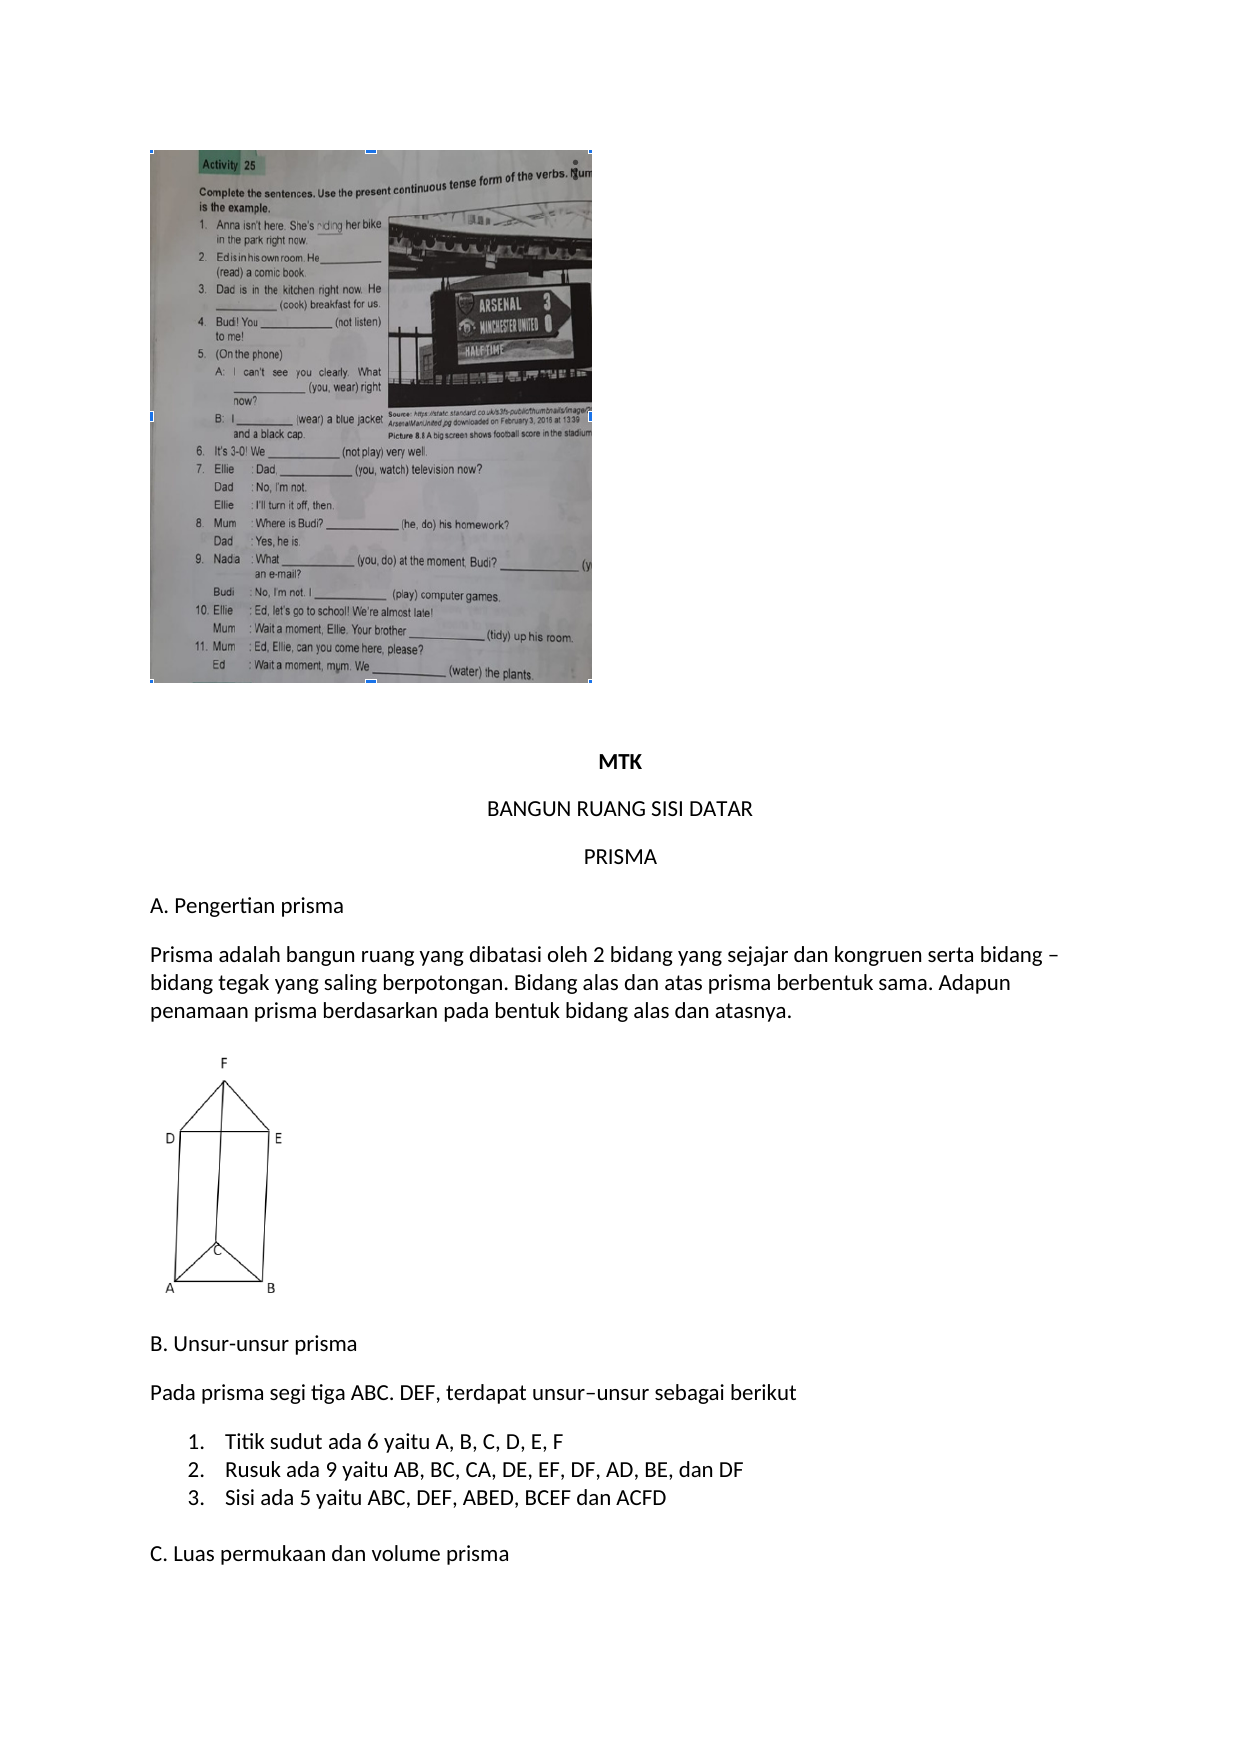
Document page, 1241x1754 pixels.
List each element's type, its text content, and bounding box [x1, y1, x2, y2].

text BANGUN RUANG SISI DATAR [150, 794, 1090, 822]
text C. Luas permukaan dan volume prisma [150, 1539, 1090, 1567]
list Sisi ada 5 yaitu ABC, DEF, ABED, BCEF dan ACFD [187, 1483, 1090, 1511]
text A. Pengertian prisma [150, 891, 1090, 919]
list Rusuk ada 9 yaitu AB, BC, CA, DE, EF, DF, AD, BE, dan DF [187, 1455, 1090, 1483]
text B. Unsur-unsur prisma [150, 1329, 1090, 1358]
text PRISMA [150, 842, 1090, 871]
text MTK [150, 747, 1090, 775]
text Pada prisma segi tiga ABC. DEF, terdapat unsur–unsur sebagai berikut [150, 1378, 1090, 1406]
text Prisma adalah bangun ruang yang dibatasi oleh 2 bidang yang sejajar dan kongruen serta bidang – bidang tegak yang saling berpotongan. Bidang alas dan atas prisma berbentuk sama. Adapun penamaan prisma berdasarkan pada bentuk bidang alas dan atasnya. [150, 940, 1090, 1024]
list Titik sudut ada 6 yaitu A, B, C, D, E, F [187, 1427, 1090, 1455]
